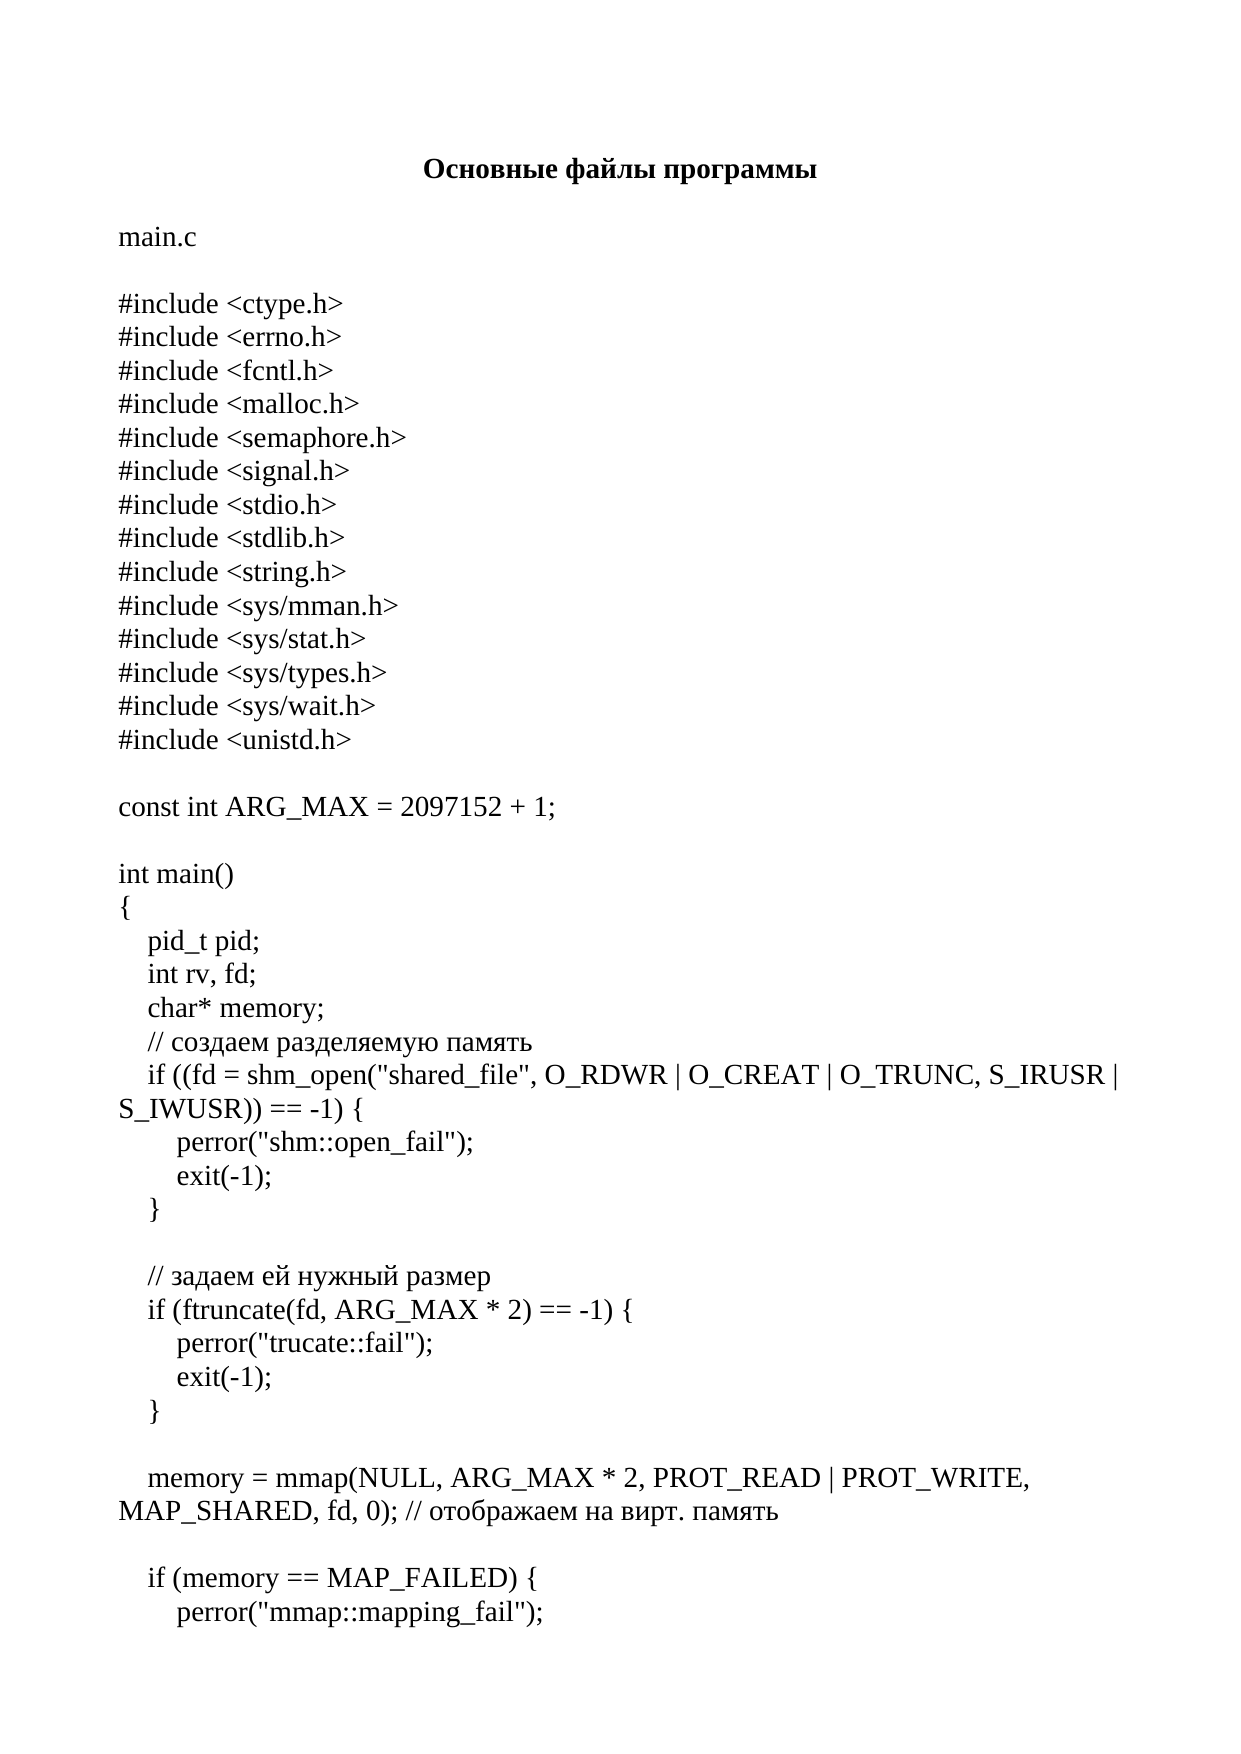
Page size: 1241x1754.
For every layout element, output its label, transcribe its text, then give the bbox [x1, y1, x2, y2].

text main.c [118, 219, 1122, 252]
text #include <fcntl.h> [118, 353, 1122, 386]
text int rv, fd; [118, 957, 1122, 990]
text #include <sys/mman.h> [118, 588, 1122, 621]
text #include <semaphore.h> [118, 420, 1122, 453]
text #include <sys/stat.h> [118, 621, 1122, 655]
text #include <sys/wait.h> [118, 688, 1122, 722]
text #include <unistd.h> [118, 722, 1122, 755]
text perror("mmap::mapping_fail"); [118, 1594, 1122, 1627]
text #include <string.h> [118, 554, 1122, 588]
text if ((fd = shm_open("shared_file", O_RDWR | O_CREAT | O_TRUNC, S_IRUSR | S_IWUSR)) == -1) { [118, 1057, 1122, 1124]
text } [118, 1191, 1122, 1225]
text #include <signal.h> [118, 453, 1122, 487]
text #include <errno.h> [118, 319, 1122, 353]
text exit(-1); [118, 1158, 1122, 1191]
text #include <stdlib.h> [118, 521, 1122, 554]
text // задаем ей нужный размер [118, 1258, 1122, 1292]
text } [118, 1393, 1122, 1426]
text exit(-1); [118, 1359, 1122, 1393]
text #include <sys/types.h> [118, 655, 1122, 688]
text #include <ctype.h> [118, 286, 1122, 319]
text // создаем разделяемую память [118, 1024, 1122, 1057]
text if (memory == MAP_FAILED) { [118, 1560, 1122, 1594]
text #include <malloc.h> [118, 386, 1122, 420]
text Основные файлы программы [118, 152, 1122, 185]
text int main() [118, 856, 1122, 889]
text perror("trucate::fail"); [118, 1326, 1122, 1359]
text const int ARG_MAX = 2097152 + 1; [118, 789, 1122, 822]
text memory = mmap(NULL, ARG_MAX * 2, PROT_READ | PROT_WRITE, MAP_SHARED, fd, 0); // отображаем на вирт. память [118, 1460, 1122, 1527]
text #include <stdio.h> [118, 487, 1122, 521]
text char* memory; [118, 990, 1122, 1024]
text { [118, 889, 1122, 923]
text perror("shm::open_fail"); [118, 1124, 1122, 1158]
text if (ftruncate(fd, ARG_MAX * 2) == -1) { [118, 1292, 1122, 1326]
text pid_t pid; [118, 923, 1122, 957]
